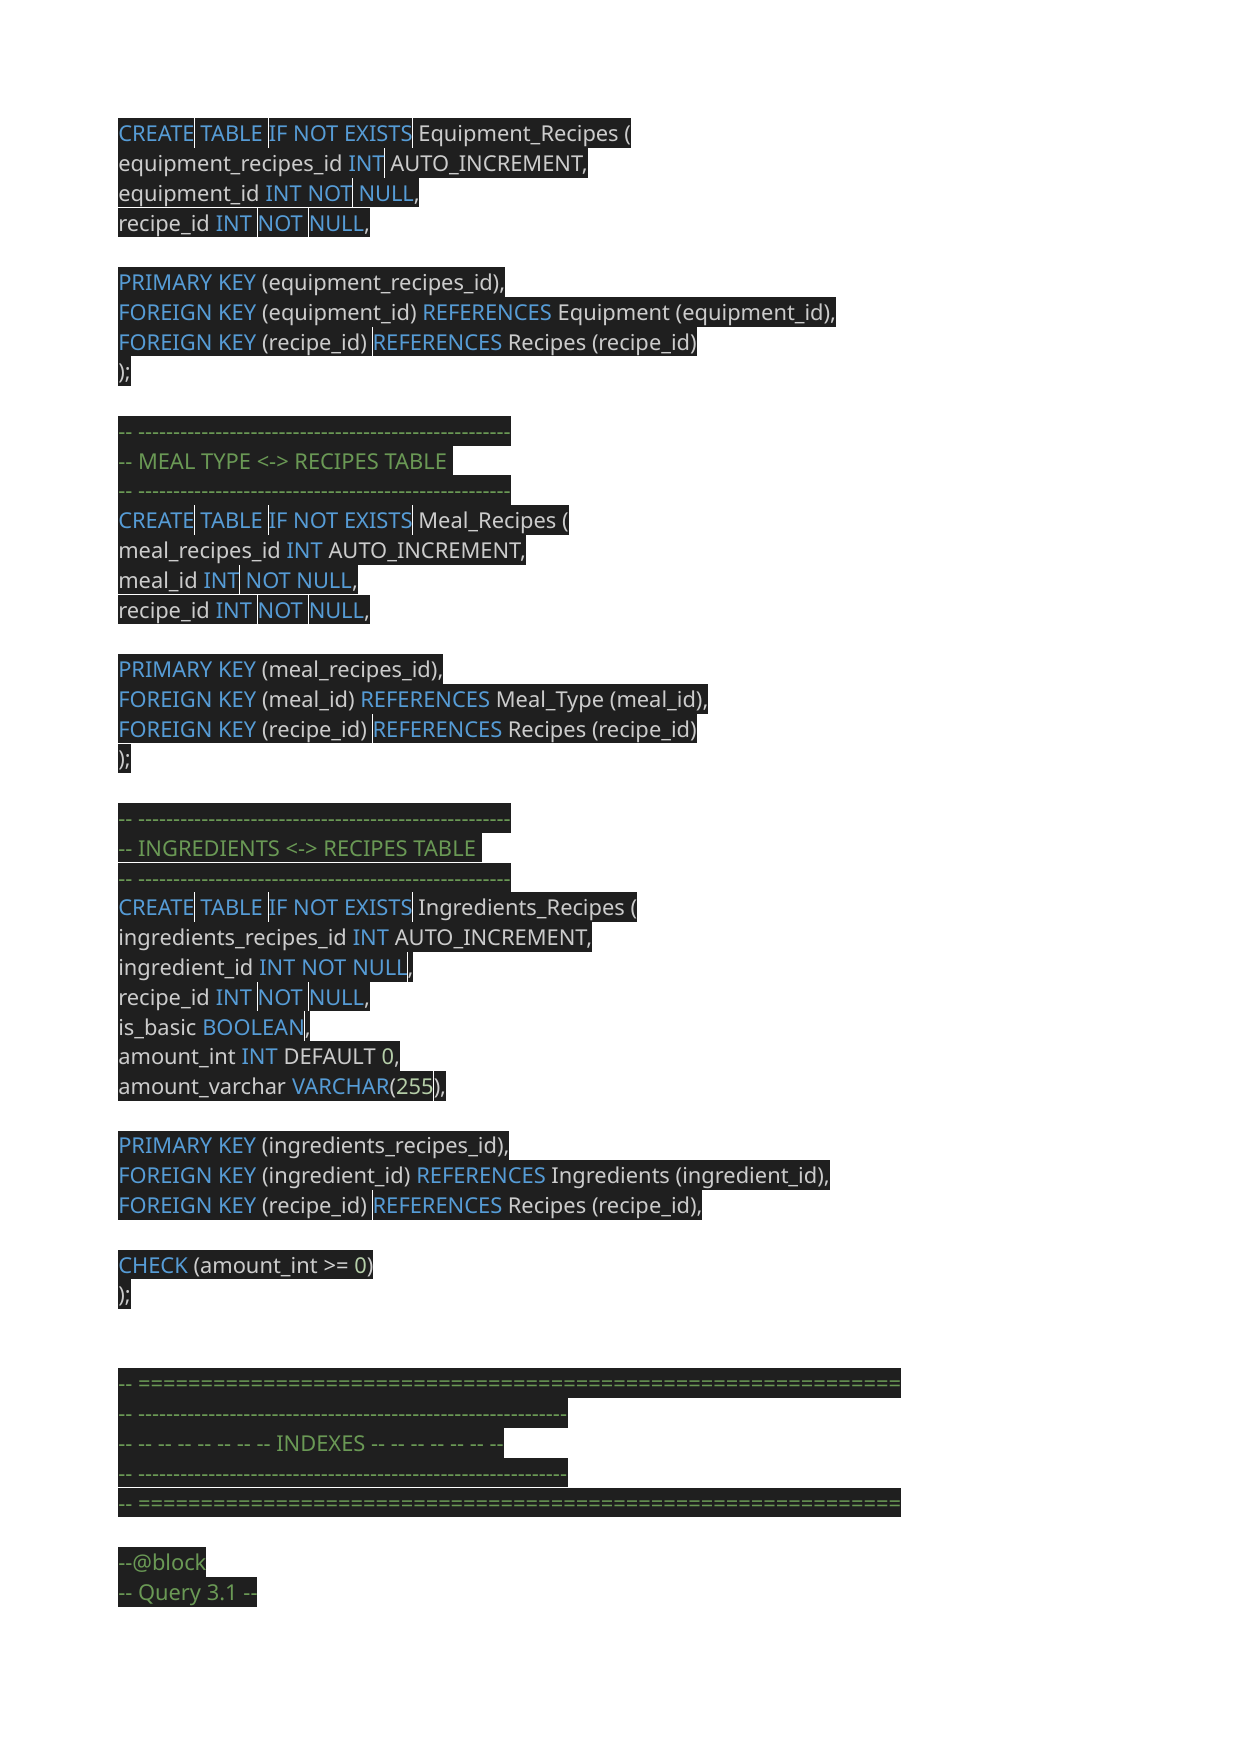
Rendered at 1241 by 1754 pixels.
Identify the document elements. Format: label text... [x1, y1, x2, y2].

text FOREIGN KEY (recipe_id) REFERENCES Recipes (recipe_id) [118, 714, 1122, 743]
text FOREIGN KEY (equipment_id) REFERENCES Equipment (equipment_id), [118, 297, 1122, 327]
text -- ----------------------------------------------------- [118, 862, 1122, 892]
text -- -- -- -- -- -- -- -- INDEXES -- -- -- -- -- -- -- [118, 1428, 1122, 1458]
text amount_varchar VARCHAR(255), [118, 1071, 1122, 1101]
text FOREIGN KEY (ingredient_id) REFERENCES Ingredients (ingredient_id), [118, 1160, 1122, 1190]
text --@block [118, 1547, 1122, 1577]
text CREATE TABLE IF NOT EXISTS Ingredients_Recipes ( [118, 892, 1122, 922]
text ingredients_recipes_id INT AUTO_INCREMENT, [118, 922, 1122, 952]
text equipment_id INT NOT NULL, [118, 178, 1122, 207]
text PRIMARY KEY (equipment_recipes_id), [118, 267, 1122, 297]
text FOREIGN KEY (meal_id) REFERENCES Meal_Type (meal_id), [118, 684, 1122, 714]
text is_basic BOOLEAN, [118, 1011, 1122, 1041]
text -- ------------------------------------------------------------- [118, 1458, 1122, 1487]
text PRIMARY KEY (ingredients_recipes_id), [118, 1131, 1122, 1160]
text CHECK (amount_int >= 0) [118, 1249, 1122, 1279]
text ); [118, 356, 1122, 386]
text -- INGREDIENTS <-> RECIPES TABLE [118, 833, 1122, 862]
text equipment_recipes_id INT AUTO_INCREMENT, [118, 148, 1122, 178]
text recipe_id INT NOT NULL, [118, 982, 1122, 1011]
text -- MEAL TYPE <-> RECIPES TABLE [118, 446, 1122, 475]
text CREATE TABLE IF NOT EXISTS Meal_Recipes ( [118, 505, 1122, 535]
text -- ------------------------------------------------------------- [118, 1398, 1122, 1428]
text FOREIGN KEY (recipe_id) REFERENCES Recipes (recipe_id), [118, 1190, 1122, 1220]
text ); [118, 1279, 1122, 1309]
text -- ============================================================= [118, 1368, 1122, 1398]
text PRIMARY KEY (meal_recipes_id), [118, 654, 1122, 684]
text recipe_id INT NOT NULL, [118, 594, 1122, 624]
text FOREIGN KEY (recipe_id) REFERENCES Recipes (recipe_id) [118, 327, 1122, 356]
text amount_int INT DEFAULT 0, [118, 1041, 1122, 1071]
text recipe_id INT NOT NULL, [118, 207, 1122, 237]
text -- ----------------------------------------------------- [118, 475, 1122, 505]
text -- ----------------------------------------------------- [118, 803, 1122, 833]
text ingredient_id INT NOT NULL, [118, 952, 1122, 982]
text -- Query 3.1 -- [118, 1577, 1122, 1607]
text meal_recipes_id INT AUTO_INCREMENT, [118, 535, 1122, 565]
text ); [118, 743, 1122, 773]
text meal_id INT NOT NULL, [118, 565, 1122, 594]
text CREATE TABLE IF NOT EXISTS Equipment_Recipes ( [118, 118, 1122, 148]
text -- ============================================================= [118, 1487, 1122, 1517]
text -- ----------------------------------------------------- [118, 416, 1122, 446]
